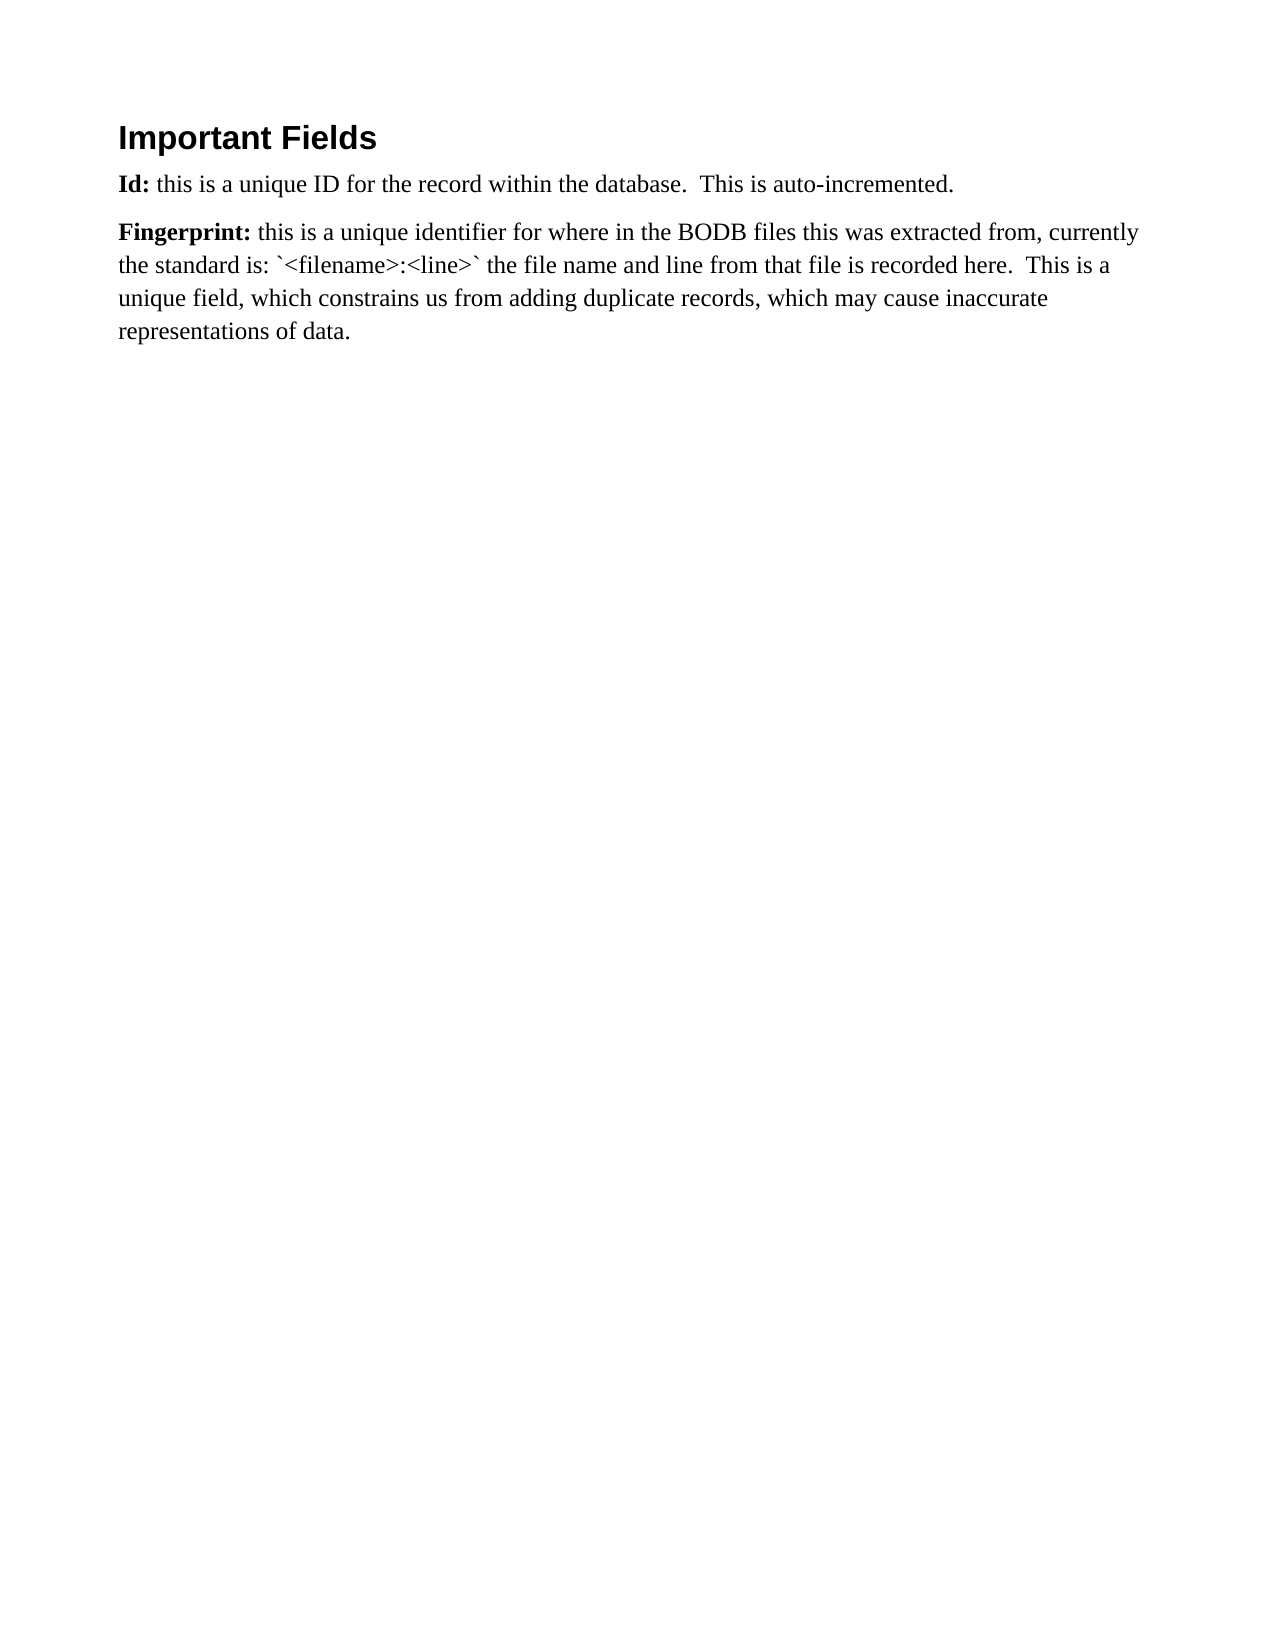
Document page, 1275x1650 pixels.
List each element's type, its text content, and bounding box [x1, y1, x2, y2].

text Fingerprint: this is a unique identifier for where in the BODB files this was extracted from, currently the standard is: `<filename>:<line>` the file name and line from that file is recorded here. This is a unique field, which constrains us from adding duplicate records, which may cause inaccurate representations of data. [118, 217, 1157, 344]
text Id: this is a unique ID for the record within the database. This is auto-incremented. [118, 169, 1157, 198]
subtitle Important Fields [118, 118, 1157, 157]
